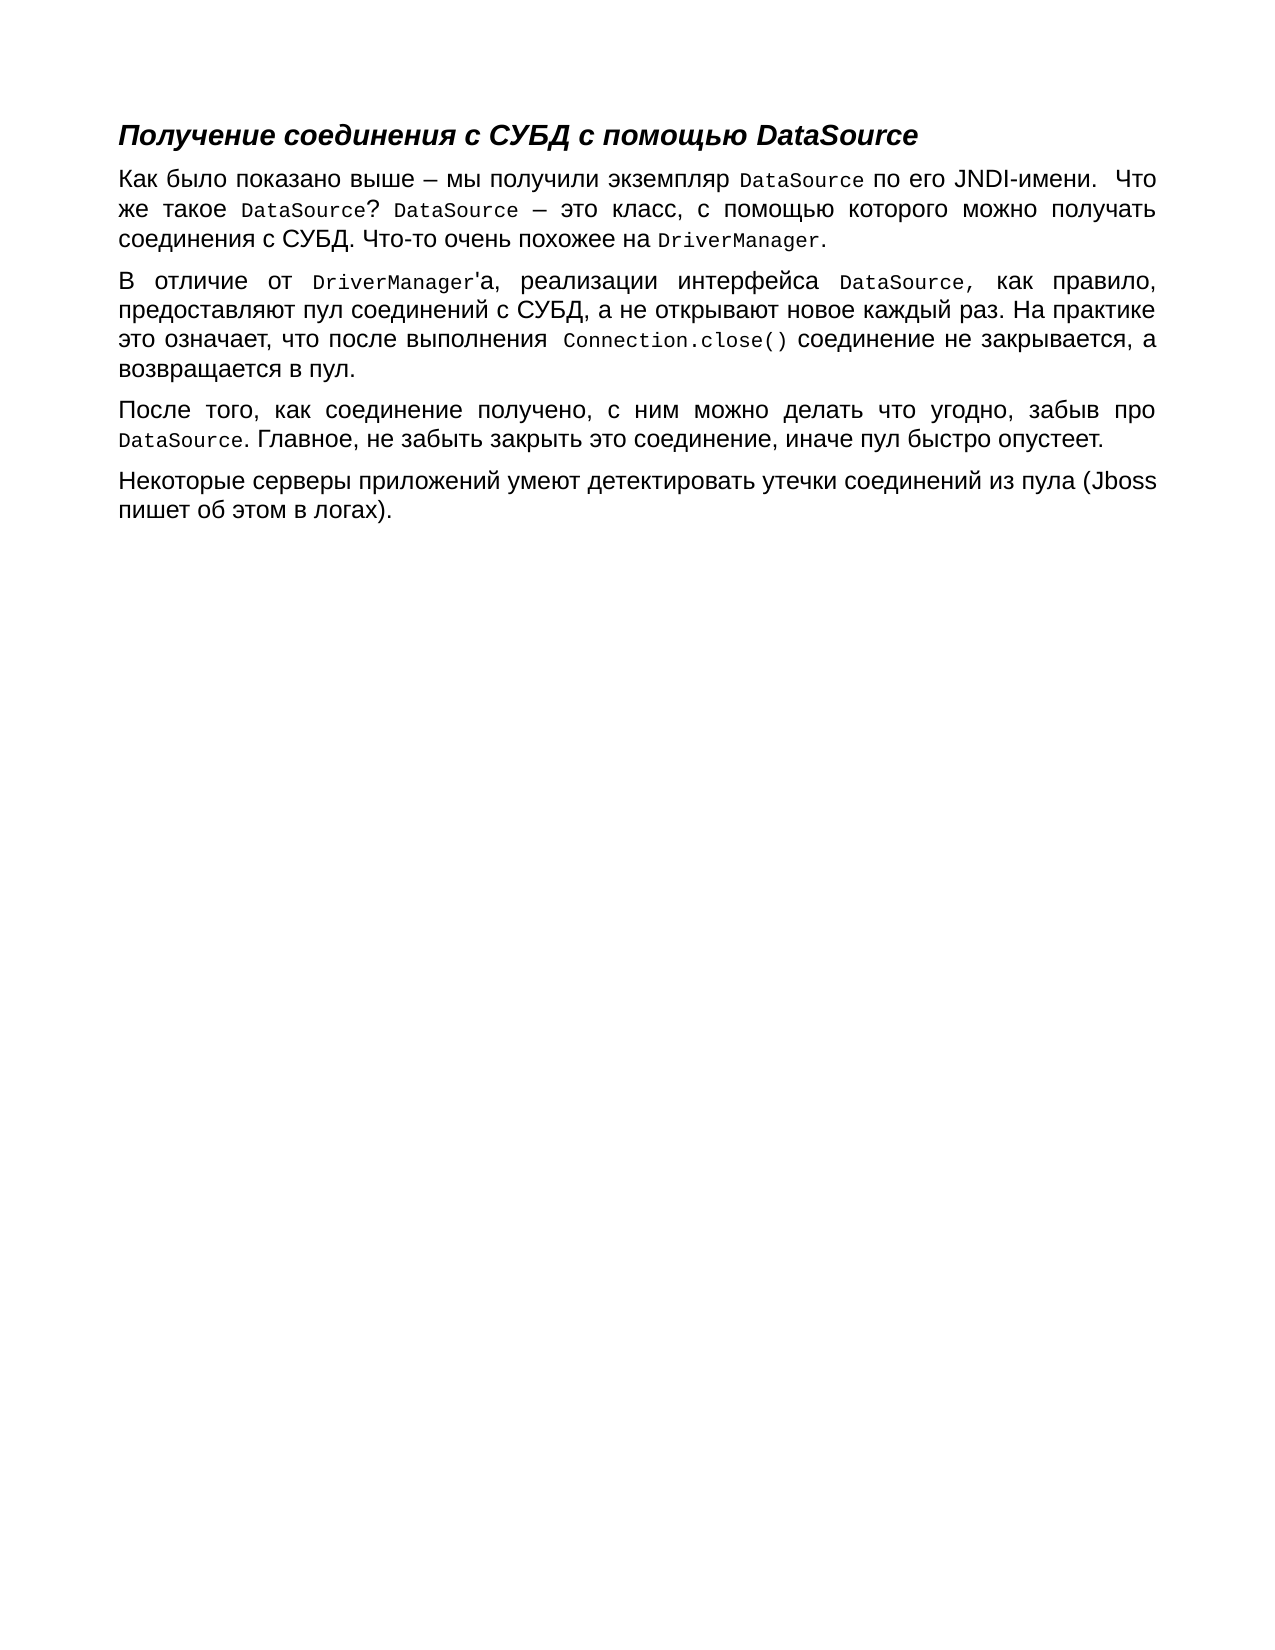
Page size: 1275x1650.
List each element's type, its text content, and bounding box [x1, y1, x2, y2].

text Как было показано выше – мы получили экземпляр DataSource по его JNDI-имени. Что же такое DataSource? DataSource – это класс, с помощью которого можно получать соединения с СУБД. Что-то очень похожее на DriverManager. [118, 164, 1157, 253]
text После того, как соединение получено, с ним можно делать что угодно, забыв про DataSource. Главное, не забыть закрыть это соединение, иначе пул быстро опустеет. [118, 395, 1157, 453]
text Некоторые серверы приложений умеют детектировать утечки соединений из пула (Jboss пишет об этом в логах). [118, 466, 1157, 523]
text В отличие от DriverManager'а, реализации интерфейса DataSource, как правило, предоставляют пул соединений с СУБД, а не открывают новое каждый раз. На практике это означает, что после выполнения Connection.close() соединение не закрывается, а возвращается в пул. [118, 266, 1157, 383]
subtitle Получение соединения с СУБД с помощью DataSource [118, 118, 1157, 152]
